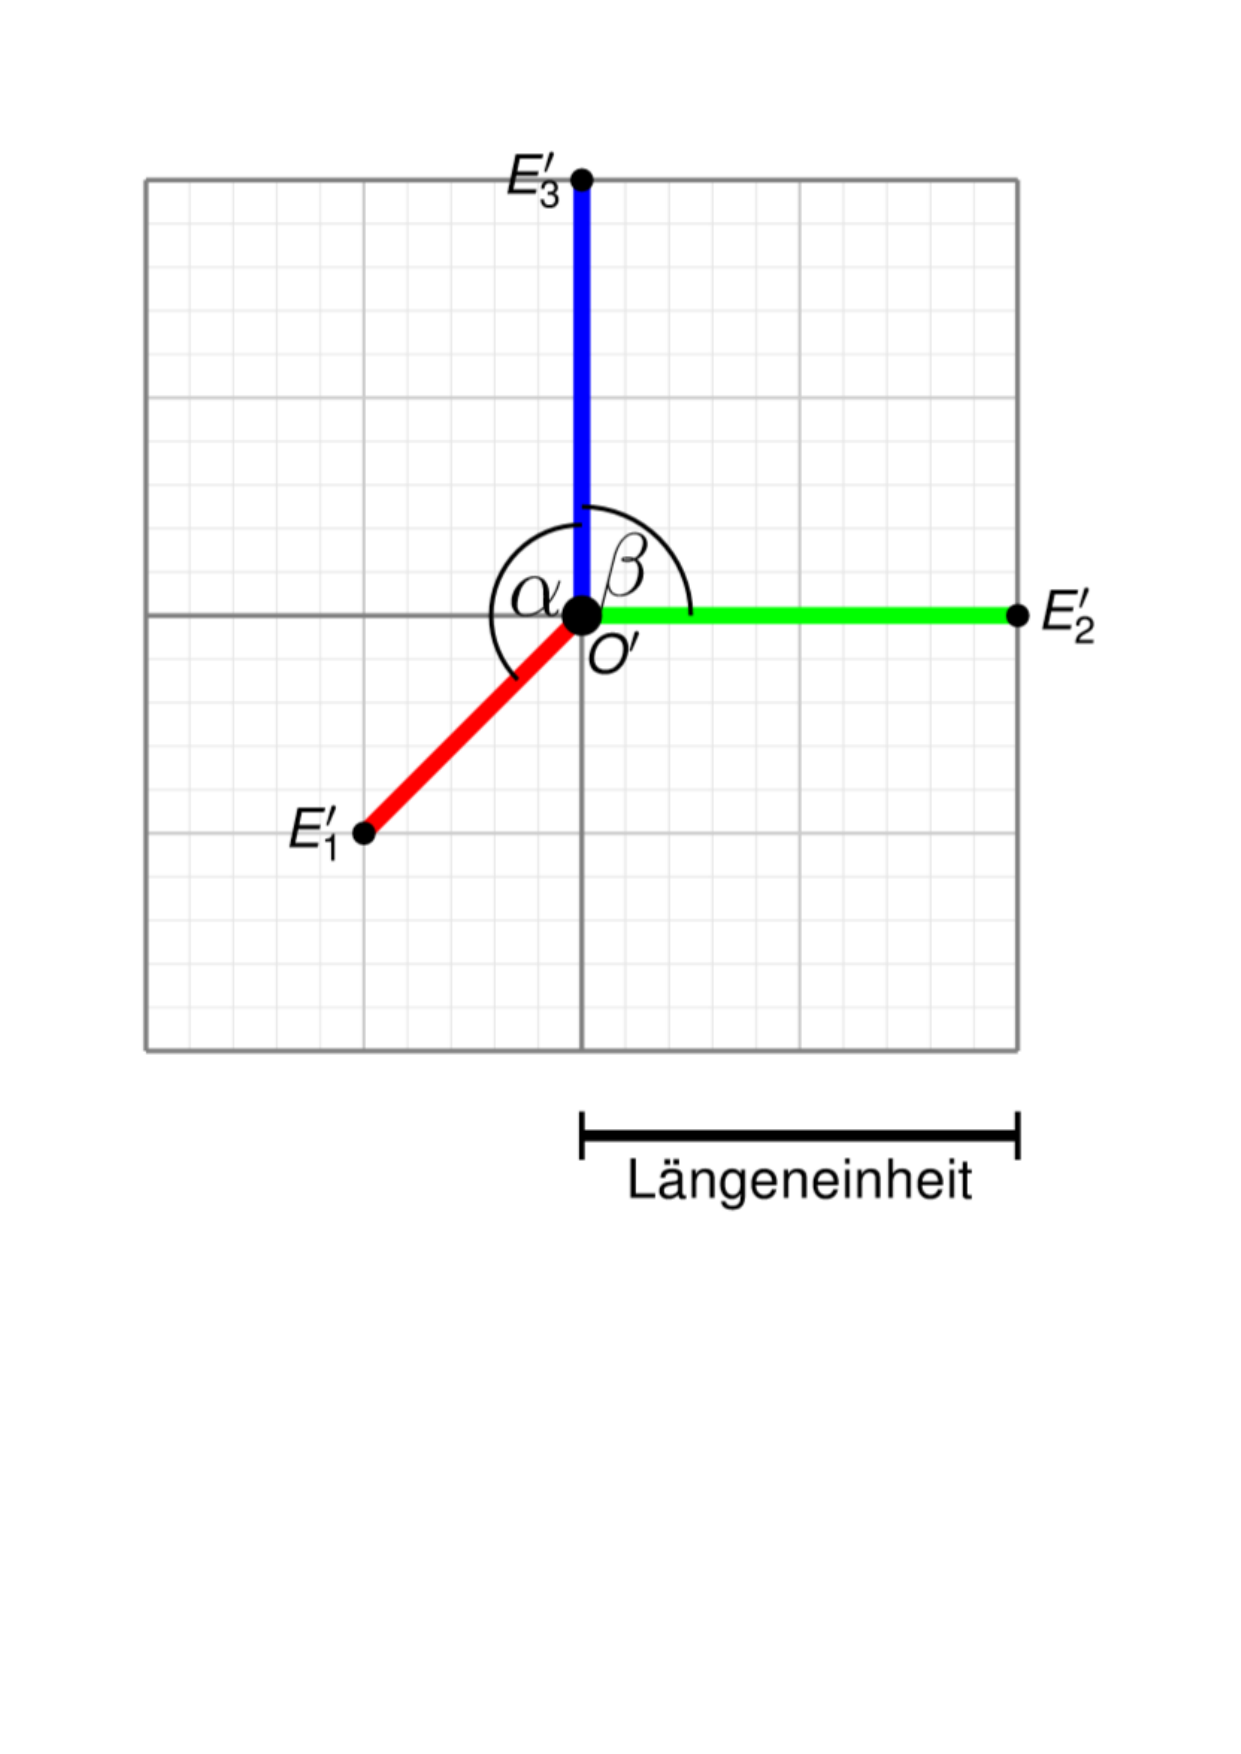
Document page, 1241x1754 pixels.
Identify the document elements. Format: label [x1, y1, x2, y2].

picture [118, 118, 1123, 1222]
